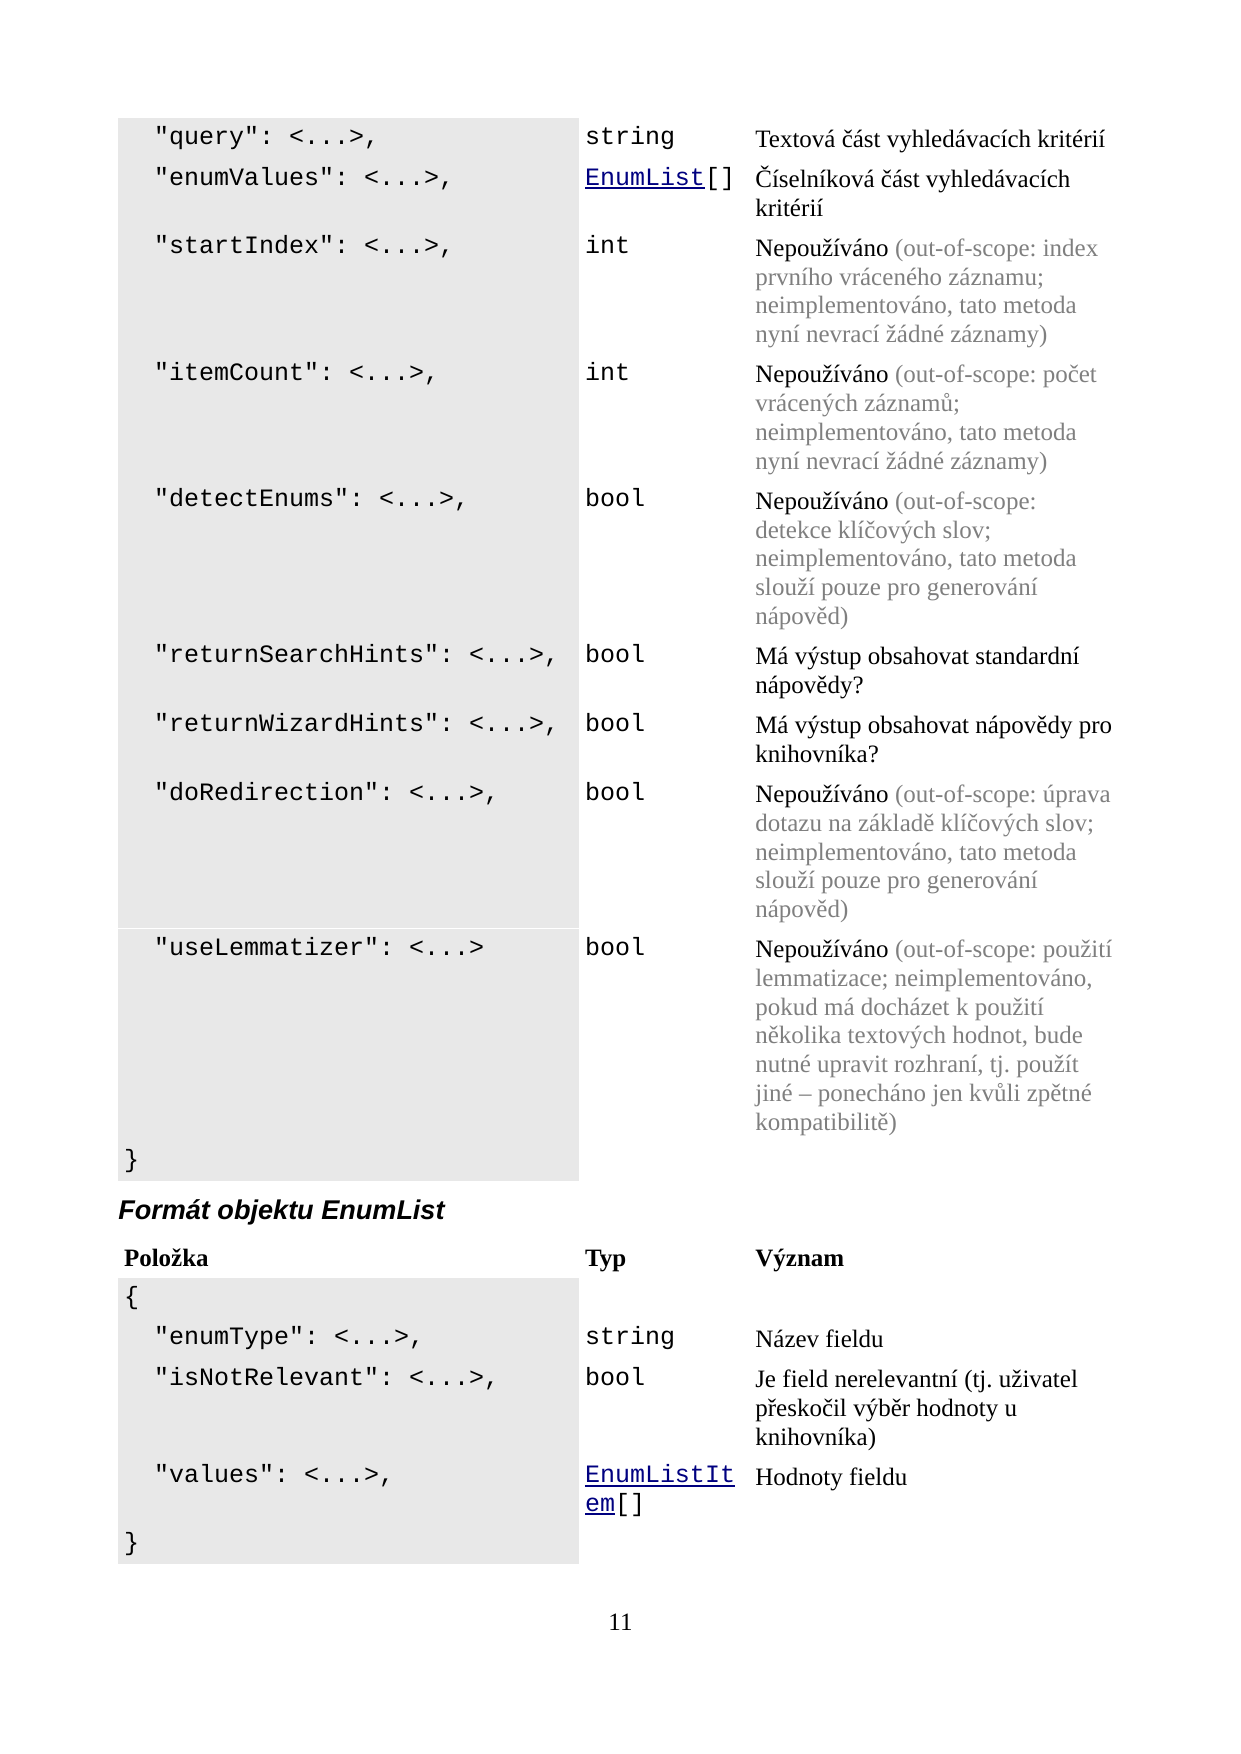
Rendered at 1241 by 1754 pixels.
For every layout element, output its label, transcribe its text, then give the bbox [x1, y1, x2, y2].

table_cell "values": <...>, [118, 1456, 579, 1524]
table_cell Nepoužíváno (out-of-scope: index prvního vráceného záznamu; neimplementováno, tato metoda nyní nevrací žádné záznamy) [749, 227, 1123, 354]
table_cell int [579, 227, 749, 354]
table_cell Nepoužíváno (out-of-scope: použití lemmatizace; neimplementováno, pokud má docházet k použití několika textových hodnot, bude nutné upravit rozhraní, tj. použít jiné – ponecháno jen kvůli zpětné kompatibilitě) [749, 929, 1123, 1141]
table_cell Má výstup obsahovat nápovědy pro knihovníka? [749, 704, 1123, 773]
table_cell "isNotRelevant": <...>, [118, 1358, 579, 1456]
table_cell Nepoužíváno (out-of-scope: detekce klíčových slov; neimplementováno, tato metoda slouží pouze pro generování nápověd) [749, 480, 1123, 635]
table_cell [749, 1524, 1123, 1564]
table_cell [749, 1278, 1123, 1318]
subtitle Formát objektu EnumList [118, 1194, 1122, 1225]
table_cell Nepoužíváno (out-of-scope: úprava dotazu na základě klíčových slov; neimplementováno, tato metoda slouží pouze pro generování nápověd) [749, 773, 1123, 928]
table_cell EnumListItem[] [579, 1456, 749, 1524]
table_cell { [118, 1278, 579, 1318]
table_cell [579, 1524, 749, 1564]
table_cell "itemCount": <...>, [118, 354, 579, 480]
table_cell [579, 1141, 749, 1181]
table_cell Nepoužíváno (out-of-scope: počet vrácených záznamů; neimplementováno, tato metoda nyní nevrací žádné záznamy) [749, 354, 1123, 480]
table_cell int [579, 354, 749, 480]
table_cell Název fieldu [749, 1318, 1123, 1358]
table_cell Hodnoty fieldu [749, 1456, 1123, 1524]
table_cell "returnWizardHints": <...>, [118, 704, 579, 773]
table_header Položka [118, 1238, 579, 1278]
table_header Typ [579, 1238, 749, 1278]
table_cell } [118, 1141, 579, 1181]
table_cell "doRedirection": <...>, [118, 773, 579, 928]
table_cell bool [579, 773, 749, 928]
table_cell bool [579, 480, 749, 635]
table_cell bool [579, 929, 749, 1141]
table_cell bool [579, 1358, 749, 1456]
table_cell "detectEnums": <...>, [118, 480, 579, 635]
table_cell "query": <...>, [118, 118, 579, 158]
table_cell string [579, 118, 749, 158]
table_cell Je field nerelevantní (tj. uživatel přeskočil výběr hodnoty u knihovníka) [749, 1358, 1123, 1456]
table_cell "returnSearchHints": <...>, [118, 635, 579, 704]
table_cell "useLemmatizer": <...> [118, 929, 579, 1141]
table_cell [749, 1141, 1123, 1181]
table_cell "startIndex": <...>, [118, 227, 579, 354]
table_cell bool [579, 635, 749, 704]
table_cell "enumType": <...>, [118, 1318, 579, 1358]
table_cell Má výstup obsahovat standardní nápovědy? [749, 635, 1123, 704]
table_header Význam [749, 1238, 1123, 1278]
table_cell EnumList[] [579, 158, 749, 227]
table_cell bool [579, 704, 749, 773]
table_cell string [579, 1318, 749, 1358]
table_cell Číselníková část vyhledávacích kritérií [749, 158, 1123, 227]
table_cell Textová část vyhledávacích kritérií [749, 118, 1123, 158]
table_cell "enumValues": <...>, [118, 158, 579, 227]
table_cell } [118, 1524, 579, 1564]
table_cell [579, 1278, 749, 1318]
